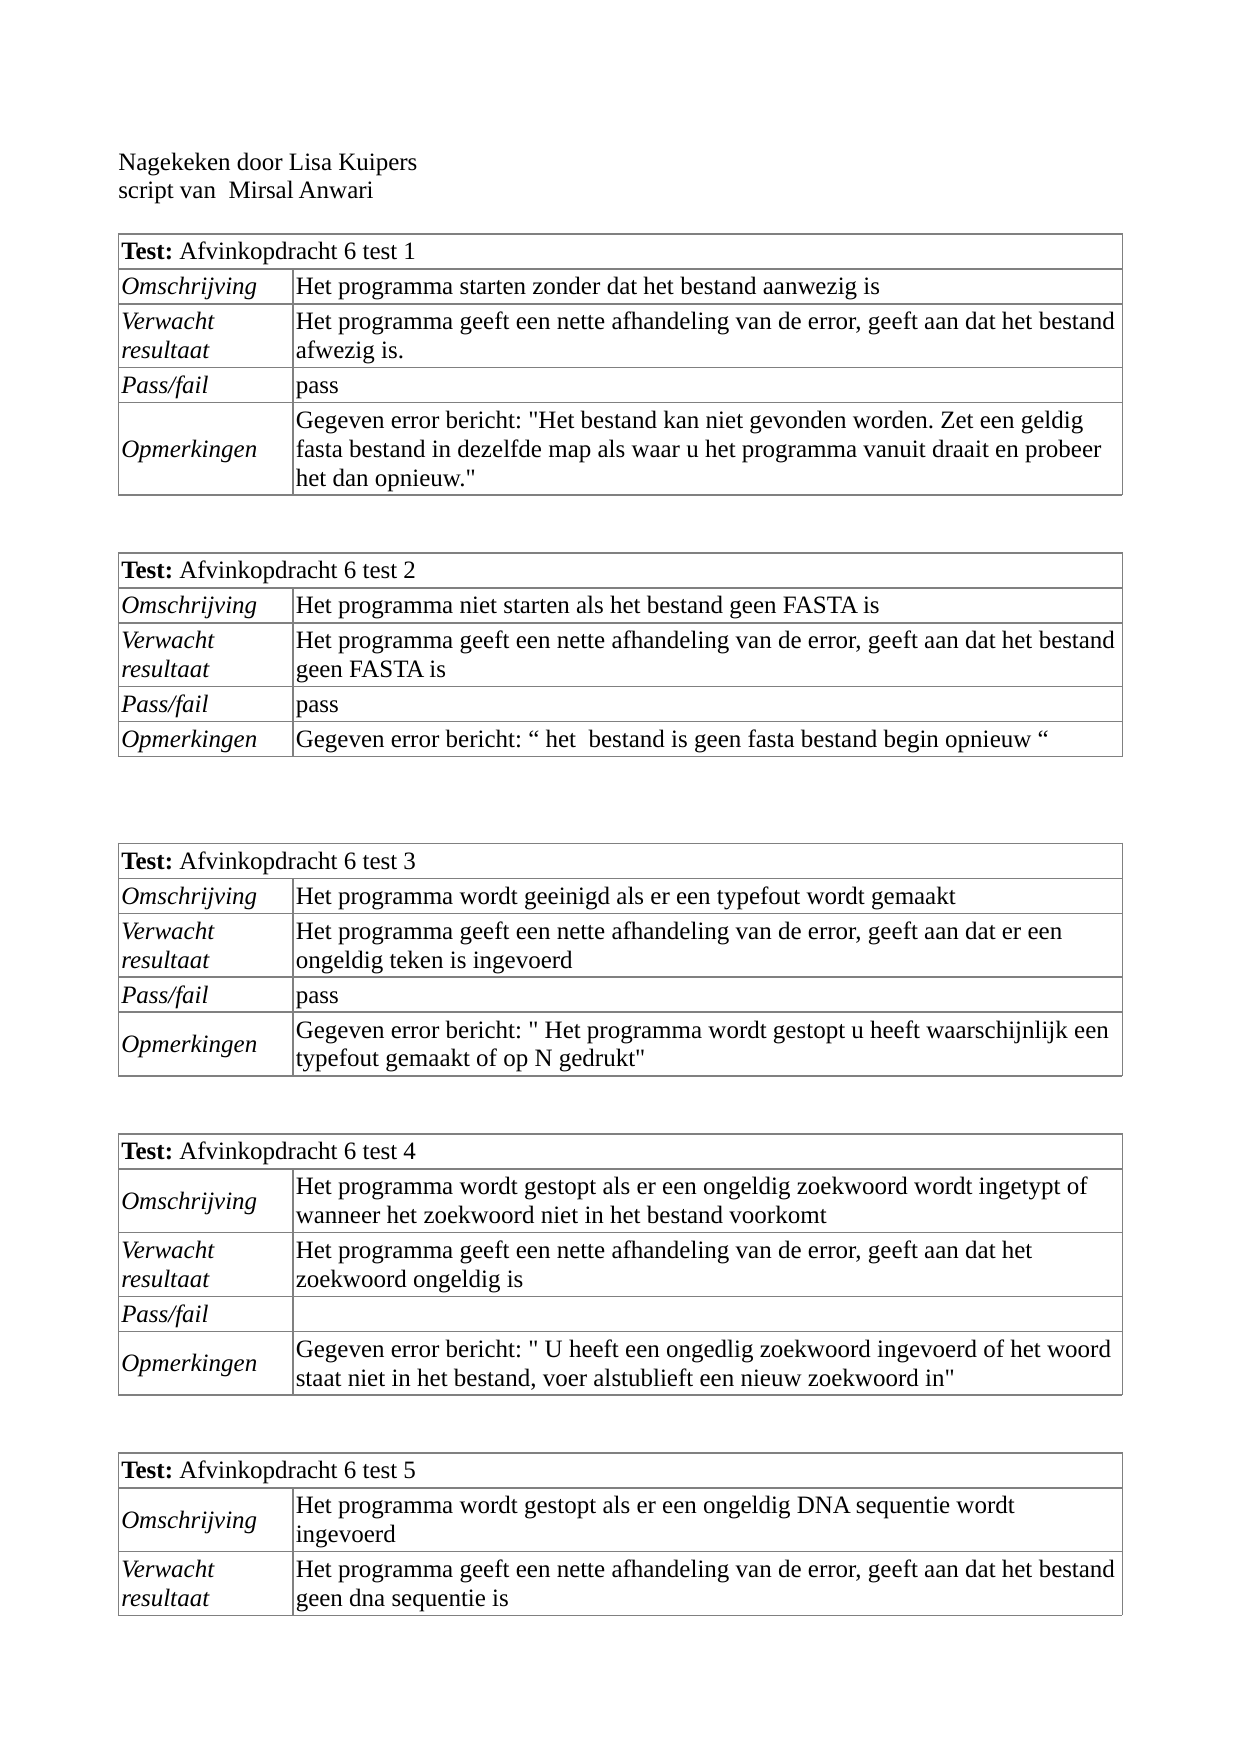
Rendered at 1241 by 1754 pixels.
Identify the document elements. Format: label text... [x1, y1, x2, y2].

table_cell Verwacht resultaat [119, 624, 292, 686]
table_cell Het programma geeft een nette afhandeling van de error, geeft aan dat het bestand geen dna sequentie is [294, 1552, 1122, 1615]
table_header Test: Afvinkopdracht 6 test 1 [119, 235, 1122, 268]
table_cell Het programma niet starten als het bestand geen FASTA is [294, 589, 1122, 622]
table_cell Verwacht resultaat [119, 914, 292, 976]
text script van Mirsal Anwari [118, 176, 1122, 204]
table_cell Verwacht resultaat [119, 1233, 292, 1296]
table_cell Het programma geeft een nette afhandeling van de error, geeft aan dat het bestand afwezig is. [294, 305, 1122, 367]
table_cell pass [294, 368, 1122, 402]
table_cell Het programma wordt gestopt als er een ongeldig zoekwoord wordt ingetypt of wanneer het zoekwoord niet in het bestand voorkomt [294, 1170, 1122, 1232]
table_cell Omschrijving [119, 879, 292, 913]
table_cell Het programma geeft een nette afhandeling van de error, geeft aan dat het zoekwoord ongeldig is [294, 1233, 1122, 1296]
table_cell Pass/fail [119, 978, 292, 1011]
table_header Test: Afvinkopdracht 6 test 3 [119, 844, 1122, 878]
table_cell Opmerkingen [119, 722, 292, 756]
table_cell [294, 1297, 1122, 1331]
table_cell Gegeven error bericht: "Het bestand kan niet gevonden worden. Zet een geldig fasta bestand in dezelfde map als waar u het programma vanuit draait en probeer het dan opnieuw." [294, 403, 1122, 494]
table_cell Het programma geeft een nette afhandeling van de error, geeft aan dat er een ongeldig teken is ingevoerd [294, 914, 1122, 976]
table_cell Gegeven error bericht: “ het bestand is geen fasta bestand begin opnieuw “ [294, 722, 1122, 756]
table_cell Gegeven error bericht: " U heeft een ongedlig zoekwoord ingevoerd of het woord staat niet in het bestand, voer alstublieft een nieuw zoekwoord in" [294, 1332, 1122, 1394]
table_cell Het programma geeft een nette afhandeling van de error, geeft aan dat het bestand geen FASTA is [294, 624, 1122, 686]
table_cell pass [294, 687, 1122, 721]
table_cell Verwacht resultaat [119, 1552, 292, 1615]
table_cell Pass/fail [119, 368, 292, 402]
table_cell Omschrijving [119, 270, 292, 303]
table_cell Het programma starten zonder dat het bestand aanwezig is [294, 270, 1122, 303]
table_cell Omschrijving [119, 1170, 292, 1232]
table_header Test: Afvinkopdracht 6 test 2 [119, 554, 1122, 587]
table_cell Het programma wordt geeinigd als er een typefout wordt gemaakt [294, 879, 1122, 913]
table_cell Omschrijving [119, 1489, 292, 1551]
text Nagekeken door Lisa Kuipers [118, 147, 1122, 176]
table_cell pass [294, 978, 1122, 1011]
table_header Test: Afvinkopdracht 6 test 4 [119, 1135, 1122, 1168]
table_cell Opmerkingen [119, 1332, 292, 1394]
table_cell Verwacht resultaat [119, 305, 292, 367]
table_cell Het programma wordt gestopt als er een ongeldig DNA sequentie wordt ingevoerd [294, 1489, 1122, 1551]
table_cell Gegeven error bericht: " Het programma wordt gestopt u heeft waarschijnlijk een typefout gemaakt of op N gedrukt" [294, 1013, 1122, 1075]
table_cell Opmerkingen [119, 1013, 292, 1075]
table_cell Omschrijving [119, 589, 292, 622]
table_cell Pass/fail [119, 687, 292, 721]
table_cell Pass/fail [119, 1297, 292, 1331]
table_cell Opmerkingen [119, 403, 292, 494]
table_header Test: Afvinkopdracht 6 test 5 [119, 1454, 1122, 1487]
